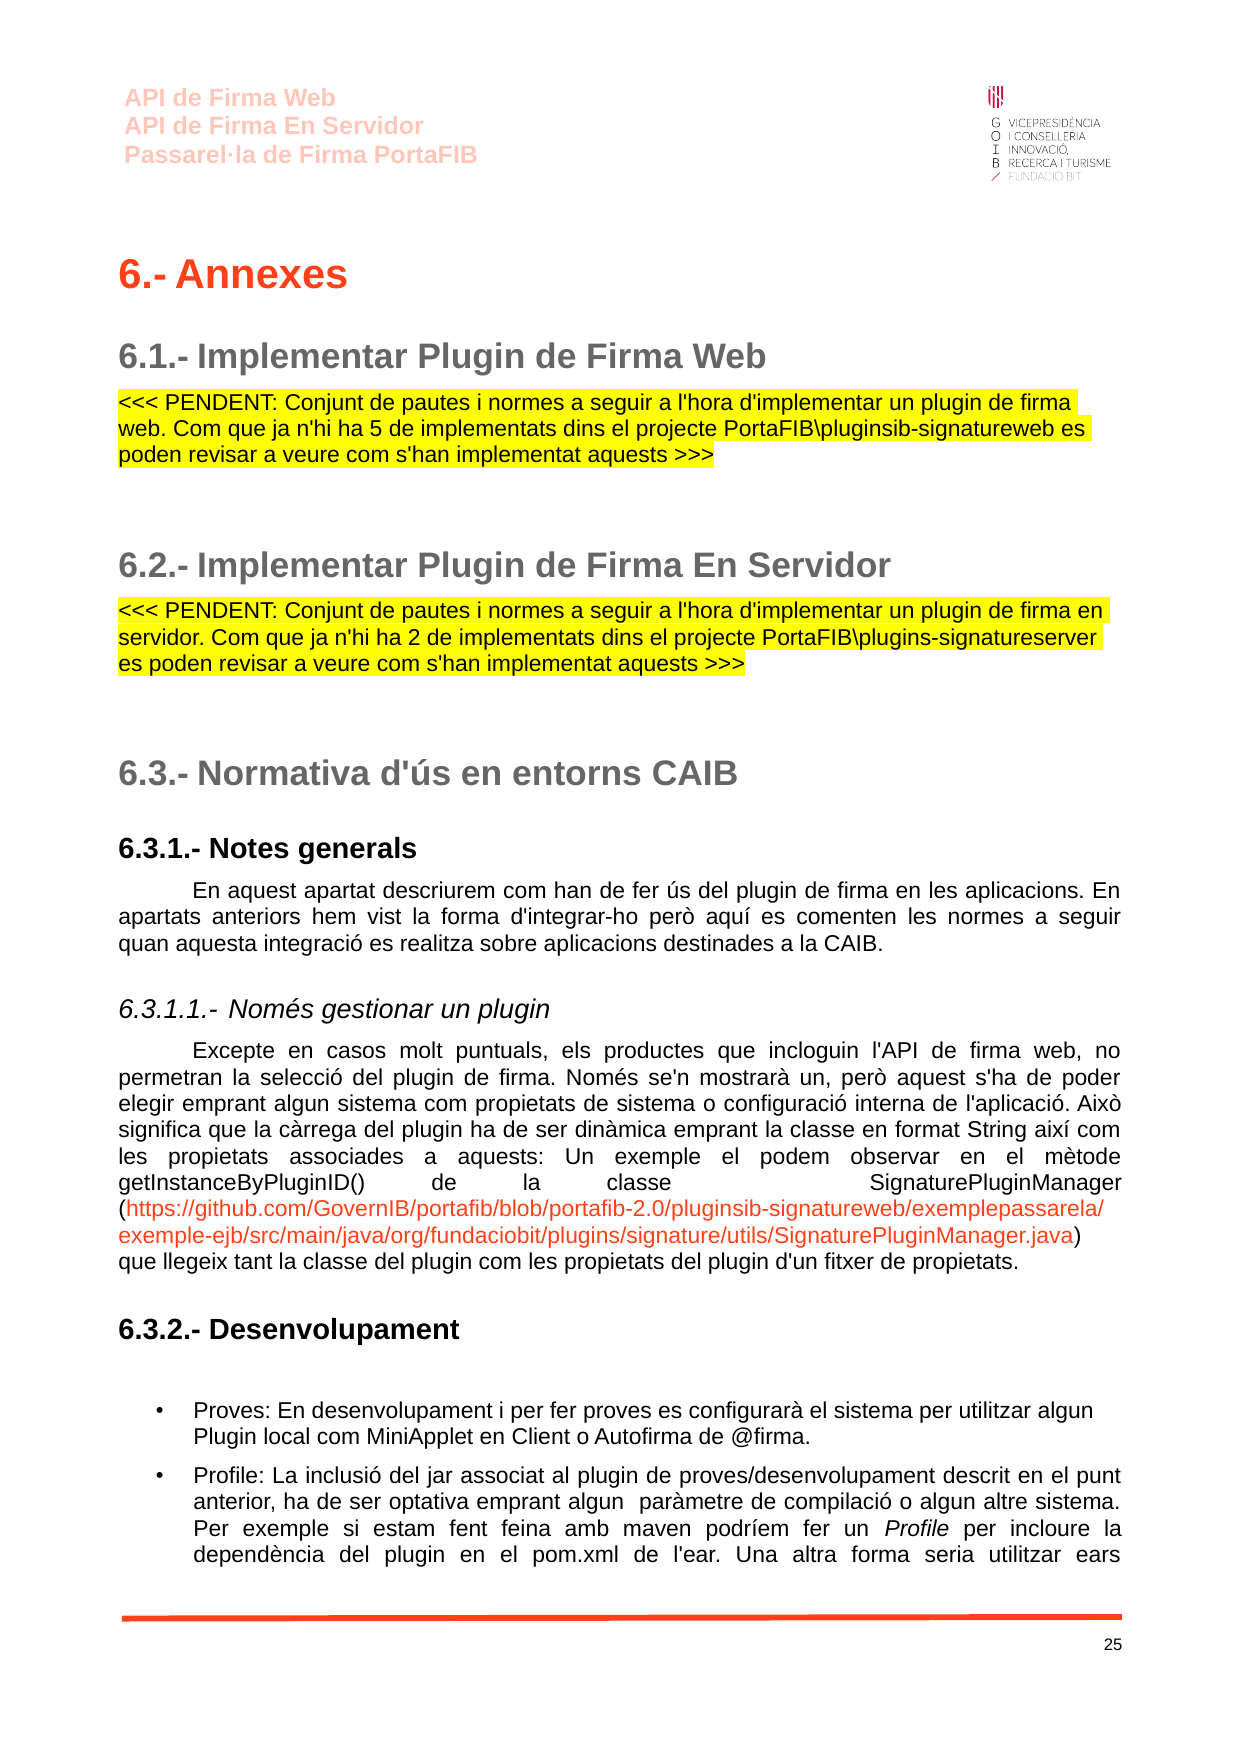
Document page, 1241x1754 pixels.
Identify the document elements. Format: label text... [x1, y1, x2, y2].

list Proves: En desenvolupament i per fer proves es configurarà el sistema per utilitzar algun Plugin local com MiniApplet en Client o Autofirma de @firma. [156, 1397, 1122, 1449]
subtitle Desenvolupament [118, 1312, 1122, 1345]
list Profile: La inclusió del jar associat al plugin de proves/desenvolupament descrit en el punt anterior, ha de ser optativa emprant algun paràmetre de compilació o algun altre sistema. Per exemple si estam fent feina amb maven podríem fer un Profile per incloure la dependència del plugin en el pom.xml de l'ear. Una altra forma seria utilitzar ears [156, 1462, 1122, 1567]
text <<< PENDENT: Conjunt de pautes i normes a seguir a l'hora d'implementar un plugin de firma en servidor. Com que ja n'hi ha 2 de implementats dins el projecte PortaFIB\plugins-signatureserver es poden revisar a veure com s'han implementat aquests >>> [118, 597, 1122, 676]
subtitle Annexes [118, 250, 1122, 298]
subtitle Implementar Plugin de Firma Web [118, 335, 1122, 376]
text Excepte en casos molt puntuals, els productes que incloguin l'API de firma web, no permetran la selecció del plugin de firma. Només se'n mostrarà un, però aquest s'ha de poder elegir emprant algun sistema com propietats de sistema o configuració interna de l'aplicació. Això significa que la càrrega del plugin ha de ser dinàmica emprant la classe en format String així com les propietats associades a aquests: Un exemple el podem observar en el mètode getInstanceByPluginID() de la classe SignaturePluginManager (https://github.com/GovernIB/portafib/blob/portafib-2.0/pluginsib-signatureweb/exemplepassarela/exemple-ejb/src/main/java/org/fundaciobit/plugins/signature/utils/SignaturePluginManager.java) que llegeix tant la classe del plugin com les propietats del plugin d'un fitxer de propietats. [118, 1037, 1122, 1274]
subtitle Implementar Plugin de Firma En Servidor [118, 544, 1122, 585]
subtitle Notes generals [118, 831, 1122, 864]
subtitle Només gestionar un plugin [118, 993, 1122, 1025]
text En aquest apartat descriurem com han de fer ús del plugin de firma en les aplicacions. En apartats anteriors hem vist la forma d'integrar-ho però aquí es comenten les normes a seguir quan aquesta integració es realitza sobre aplicacions destinades a la CAIB. [118, 877, 1122, 956]
picture [983, 82, 1117, 185]
text <<< PENDENT: Conjunt de pautes i normes a seguir a l'hora d'implementar un plugin de firma web. Com que ja n'hi ha 5 de implementats dins el projecte PortaFIB\pluginsib-signatureweb es poden revisar a veure com s'han implementat aquests >>> [118, 388, 1122, 468]
subtitle Normativa d'ús en entorns CAIB [118, 753, 1122, 793]
